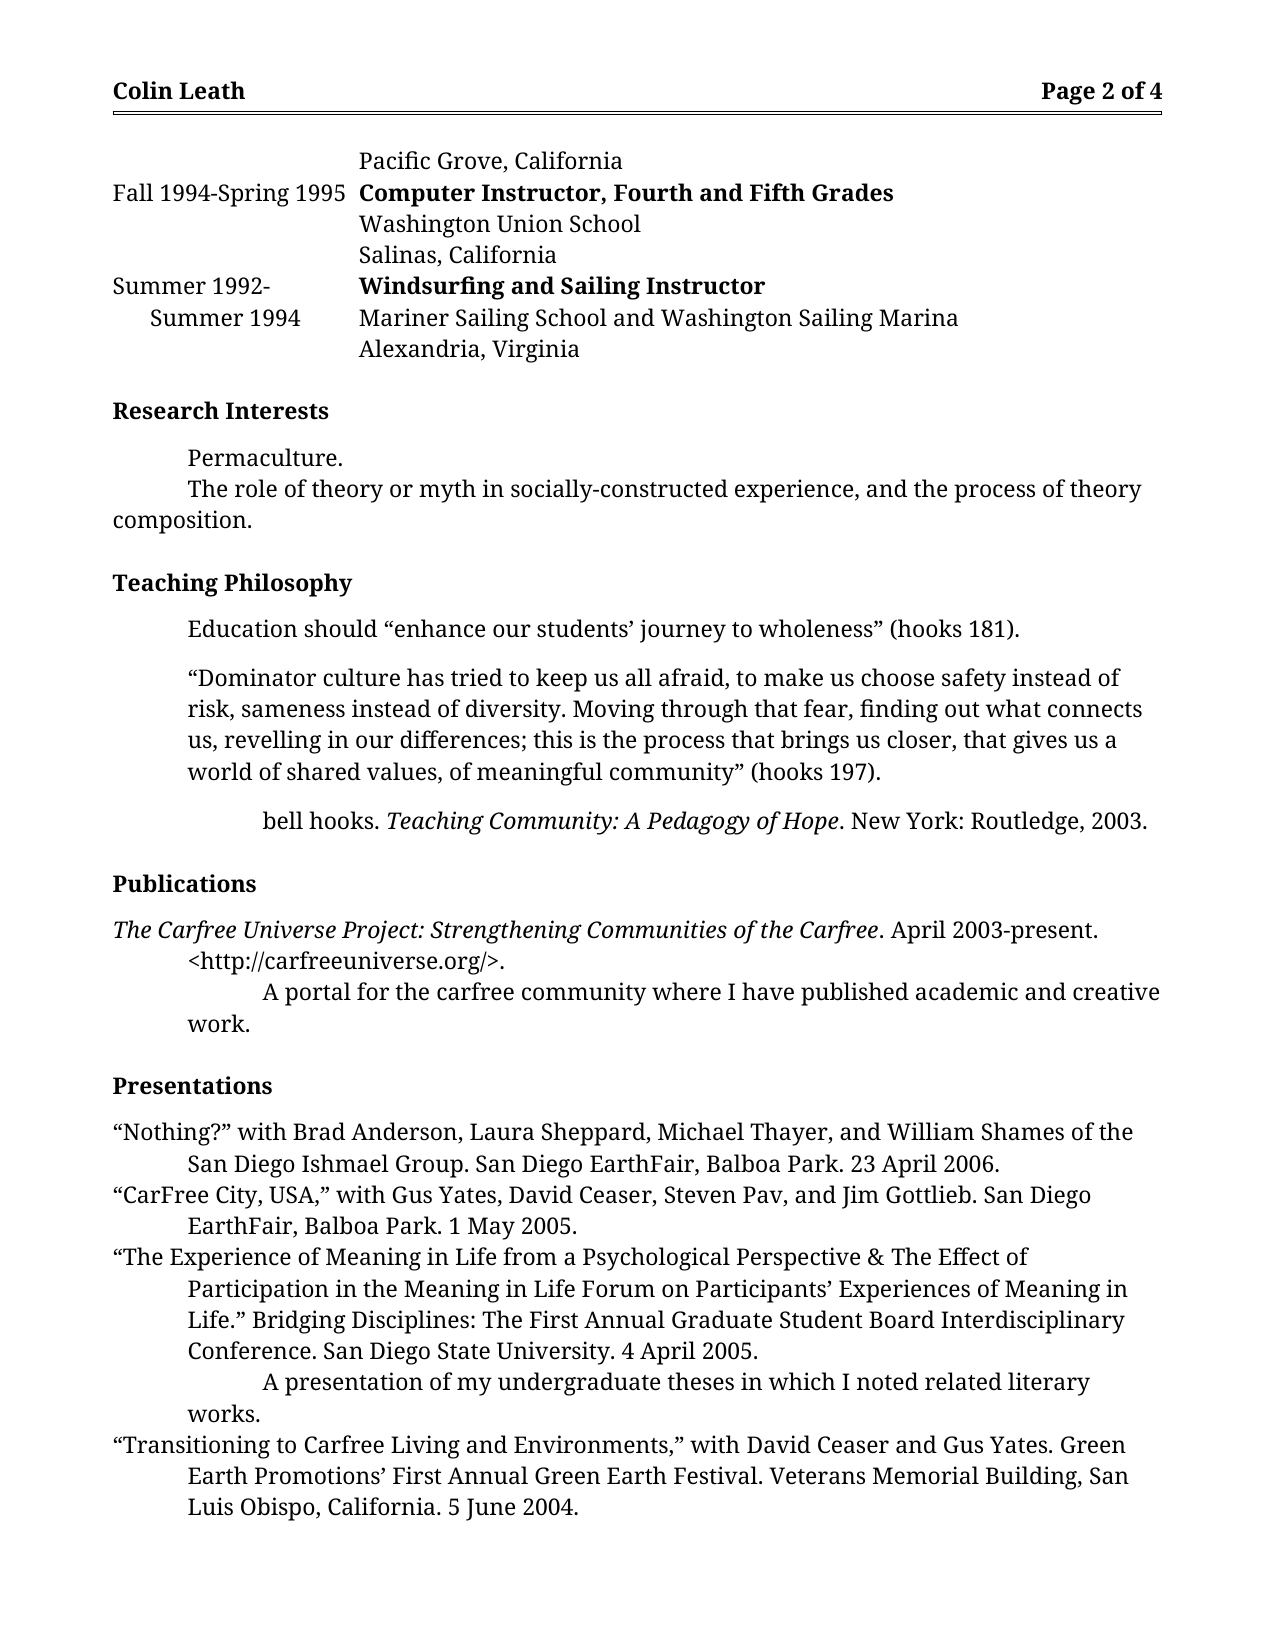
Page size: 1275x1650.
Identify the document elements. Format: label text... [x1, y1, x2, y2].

text Presentations [112, 1070, 1162, 1101]
text The Carfree Universe Project: Strengthening Communities of the Carfree. April 2003‑present. <http://carfreeuniverse.org/>. [112, 914, 1162, 976]
table_cell Summer 1992-Summer 1994 [113, 270, 359, 364]
table_cell [113, 145, 359, 176]
table_cell Windsurfing and Sailing Instructor Mariner Sailing School and Washington Sailing Marina Alexandria, Virginia [359, 270, 1163, 364]
text “Transitioning to Carfree Living and Environments,” with David Ceaser and Gus Yates. Green Earth Promotions’ First Annual Green Earth Festival. Veterans Memorial Building, San Luis Obispo, California. 5 June 2004. [112, 1429, 1162, 1522]
text “Dominator culture has tried to keep us all afraid, to make us choose safety instead of risk, sameness instead of diversity. Moving through that fear, finding out what connects us, revelling in our differences; this is the process that brings us closer, that gives us a world of shared values, of meaningful community” (hooks 197). [187, 662, 1162, 787]
table_cell Fall 1994-Spring 1995 [113, 176, 359, 270]
text “Nothing?” with Brad Anderson, Laura Sheppard, Michael Thayer, and William Shames of the San Diego Ishmael Group. San Diego EarthFair, Balboa Park. 23 April 2006. [112, 1116, 1162, 1179]
text bell hooks. Teaching Community: A Pedagogy of Hope. New York: Routledge, 2003. [262, 805, 1162, 836]
table_cell Computer Instructor, Fourth and Fifth Grades Washington Union School Salinas, California [359, 176, 1163, 270]
text Research Interests [112, 395, 1162, 426]
table_cell Pacific Grove, California [359, 145, 1163, 176]
text Permaculture. [112, 441, 1162, 473]
text Teaching Philosophy [112, 566, 1162, 598]
text A presentation of my undergraduate theses in which I noted related literary works. [187, 1366, 1162, 1429]
text The role of theory or myth in socially-constructed experience, and the process of theory composition. [112, 473, 1162, 535]
text Publications [112, 867, 1162, 899]
text A portal for the carfree community where I have published academic and creative work. [187, 976, 1162, 1039]
text “CarFree City, USA,” with Gus Yates, David Ceaser, Steven Pav, and Jim Gottlieb. San Diego EarthFair, Balboa Park. 1 May 2005. [112, 1179, 1162, 1241]
text “The Experience of Meaning in Life from a Psychological Perspective & The Effect of Participation in the Meaning in Life Forum on Participants’ Experiences of Meaning in Life.” Bridging Disciplines: The First Annual Graduate Student Board Interdisciplinary Conference. San Diego State University. 4 April 2005. [112, 1241, 1162, 1366]
text Education should “enhance our students’ journey to wholeness” (hooks 181). [112, 613, 1162, 644]
